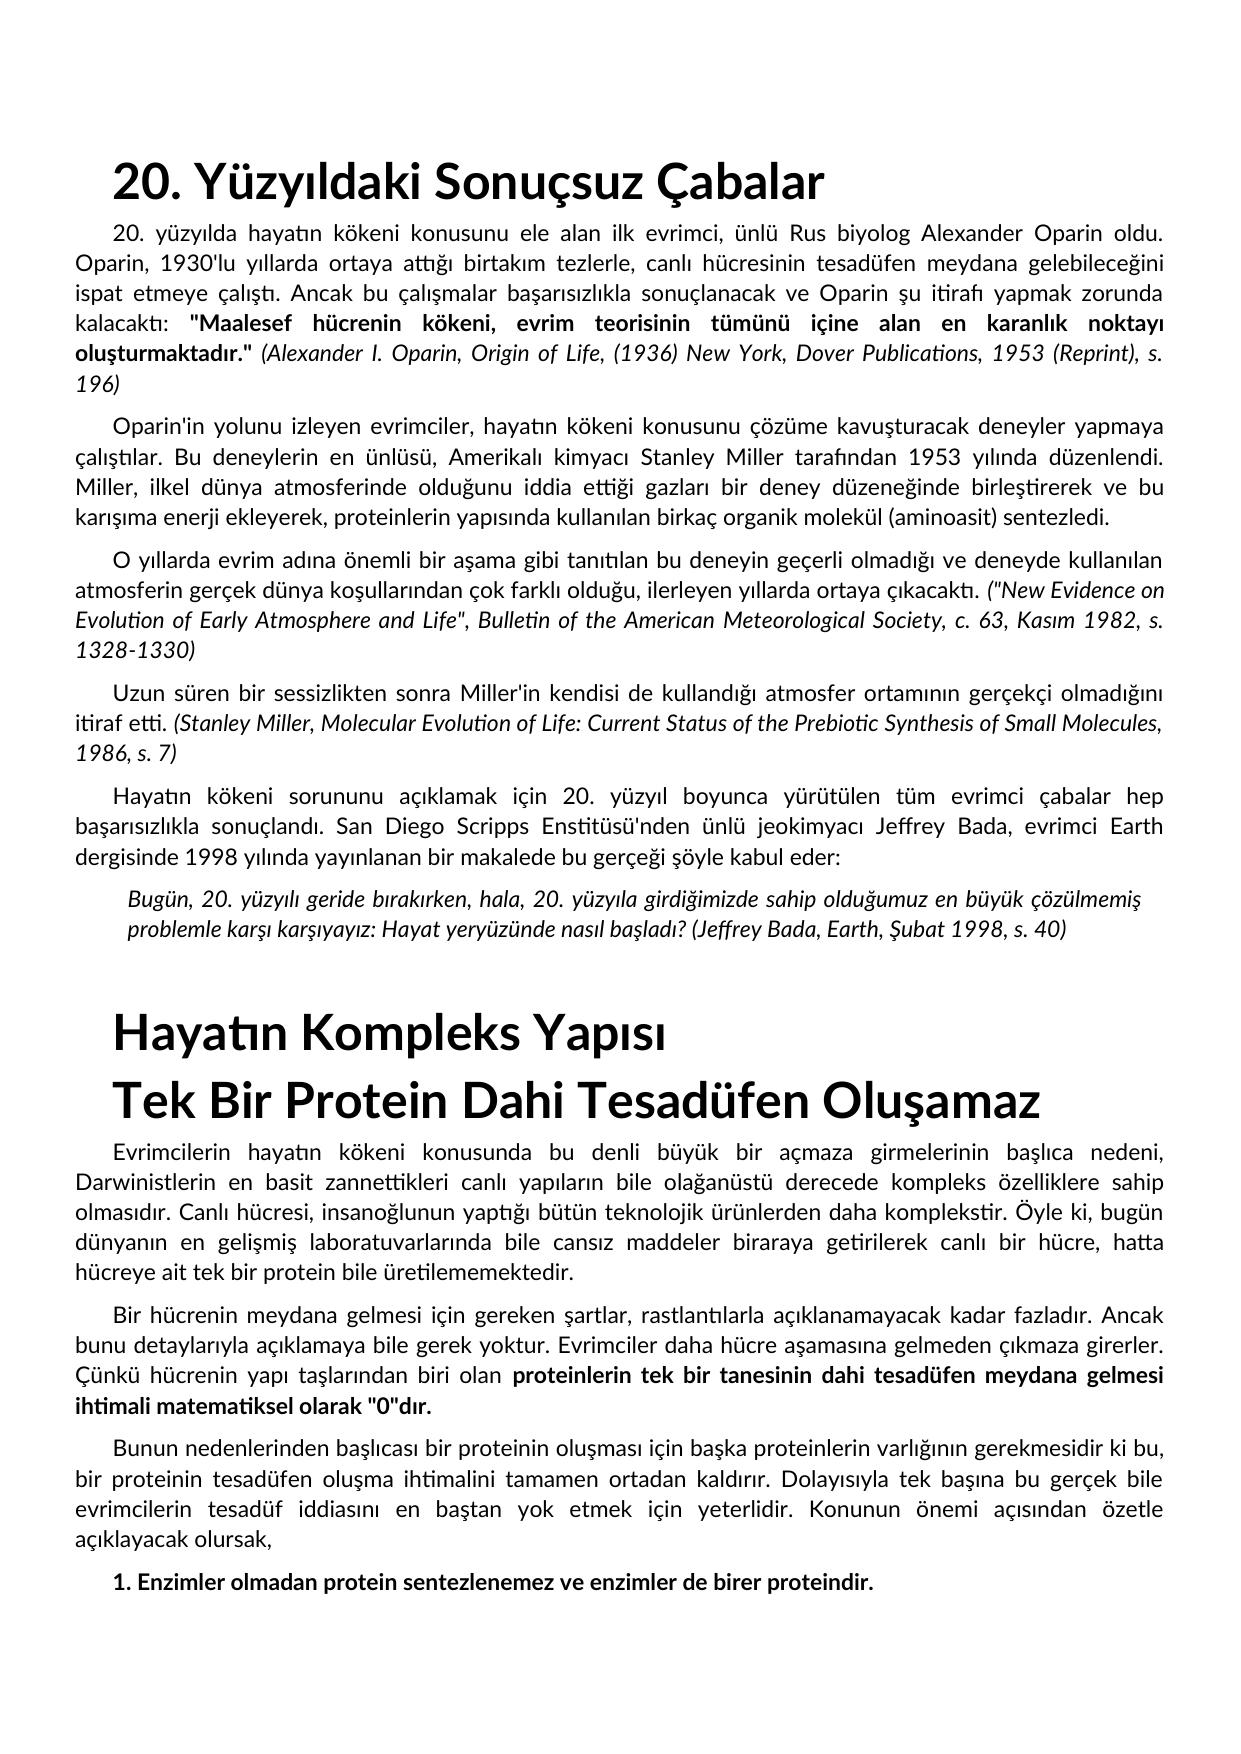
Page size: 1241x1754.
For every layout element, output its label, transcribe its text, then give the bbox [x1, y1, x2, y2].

text 20. yüzyılda hayatın kökeni konusunu ele alan ilk evrimci, ünlü Rus biyolog Alexander Oparin oldu. Oparin, 1930'lu yıllarda ortaya attığı birtakım tezlerle, canlı hücresinin tesadüfen meydana gelebileceğini ispat etmeye çalıştı. Ancak bu çalışmalar başarısızlıkla sonuçlanacak ve Oparin şu itirafı yapmak zorunda kalacaktı: "Maalesef hücrenin kökeni, evrim teorisinin tümünü içine alan en karanlık noktayı oluşturmaktadır." (Alexander I. Oparin, Origin of Life, (1936) New York, Dover Publications, 1953 (Reprint), s. 196) [75, 218, 1165, 397]
text Evrimcilerin hayatın kökeni konusunda bu denli büyük bir açmaza girmelerinin başlıca nedeni, Darwinistlerin en basit zannettikleri canlı yapıların bile olağanüstü derecede kompleks özelliklere sahip olmasıdır. Canlı hücresi, insanoğlunun yaptığı bütün teknolojik ürünlerden daha komplekstir. Öyle ki, bugün dünyanın en gelişmiş laboratuvarlarında bile cansız maddeler biraraya getirilerek canlı bir hücre, hatta hücreye ait tek bir protein bile üretilememektedir. [75, 1137, 1165, 1286]
text 1. Enzimler olmadan protein sentezlenemez ve enzimler de birer proteindir. [75, 1567, 1165, 1595]
text Bugün, 20. yüzyılı geride bırakırken, hala, 20. yüzyıla girdiğimizde sahip olduğumuz en büyük çözülmemiş problemle karşı karşıyayız: Hayat yeryüzünde nasıl başladı? (Jeffrey Bada, Earth, Şubat 1998, s. 40) [127, 885, 1143, 943]
text O yıllarda evrim adına önemli bir aşama gibi tanıtılan bu deneyin geçerli olmadığı ve deneyde kullanılan atmosferin gerçek dünya koşullarından çok farklı olduğu, ilerleyen yıllarda ortaya çıkacaktı. ("New Evidence on Evolution of Early Atmosphere and Life", Bulletin of the American Meteorological Society, c. 63, Kasım 1982, s. 1328-1330) [75, 545, 1165, 663]
text Oparin'in yolunu izleyen evrimciler, hayatın kökeni konusunu çözüme kavuşturacak deneyler yapmaya çalıştılar. Bu deneylerin en ünlüsü, Amerikalı kimyacı Stanley Miller tarafından 1953 yılında düzenlendi. Miller, ilkel dünya atmosferinde olduğunu iddia ettiği gazları bir deney düzeneğinde birleştirerek ve bu karışıma enerji ekleyerek, proteinlerin yapısında kullanılan birkaç organik molekül (aminoasit) sentezledi. [75, 412, 1165, 530]
text Bir hücrenin meydana gelmesi için gereken şartlar, rastlantılarla açıklanamayacak kadar fazladır. Ancak bunu detaylarıyla açıklamaya bile gerek yoktur. Evrimciler daha hücre aşamasına gelmeden çıkmaza girerler. Çünkü hücrenin yapı taşlarından biri olan proteinlerin tek bir tanesinin dahi tesadüfen meydana gelmesi ihtimali matematiksel olarak "0"dır. [75, 1301, 1165, 1419]
subtitle 20. Yüzyıldaki Sonuçsuz Çabalar [112, 150, 1165, 210]
text Uzun süren bir sessizlikten sonra Miller'in kendisi de kullandığı atmosfer ortamının gerçekçi olmadığını itiraf etti. (Stanley Miller, Molecular Evolution of Life: Current Status of the Prebiotic Synthesis of Small Molecules, 1986, s. 7) [75, 679, 1165, 767]
text Hayatın kökeni sorununu açıklamak için 20. yüzyıl boyunca yürütülen tüm evrimci çabalar hep başarısızlıkla sonuçlandı. San Diego Scripps Enstitüsü'nden ünlü jeokimyacı Jeffrey Bada, evrimci Earth dergisinde 1998 yılında yayınlanan bir makalede bu gerçeği şöyle kabul eder: [75, 782, 1165, 870]
text Bunun nedenlerinden başlıcası bir proteinin oluşması için başka proteinlerin varlığının gerekmesidir ki bu, bir proteinin tesadüfen oluşma ihtimalini tamamen ortadan kaldırır. Dolayısıyla tek başına bu gerçek bile evrimcilerin tesadüf iddiasını en baştan yok etmek için yeterlidir. Konunun önemi açısından özetle açıklayacak olursak, [75, 1434, 1165, 1552]
subtitle Tek Bir Protein Dahi Tesadüfen Oluşamaz [112, 1069, 1165, 1129]
subtitle Hayatın Kompleks Yapısı [112, 1001, 1165, 1061]
